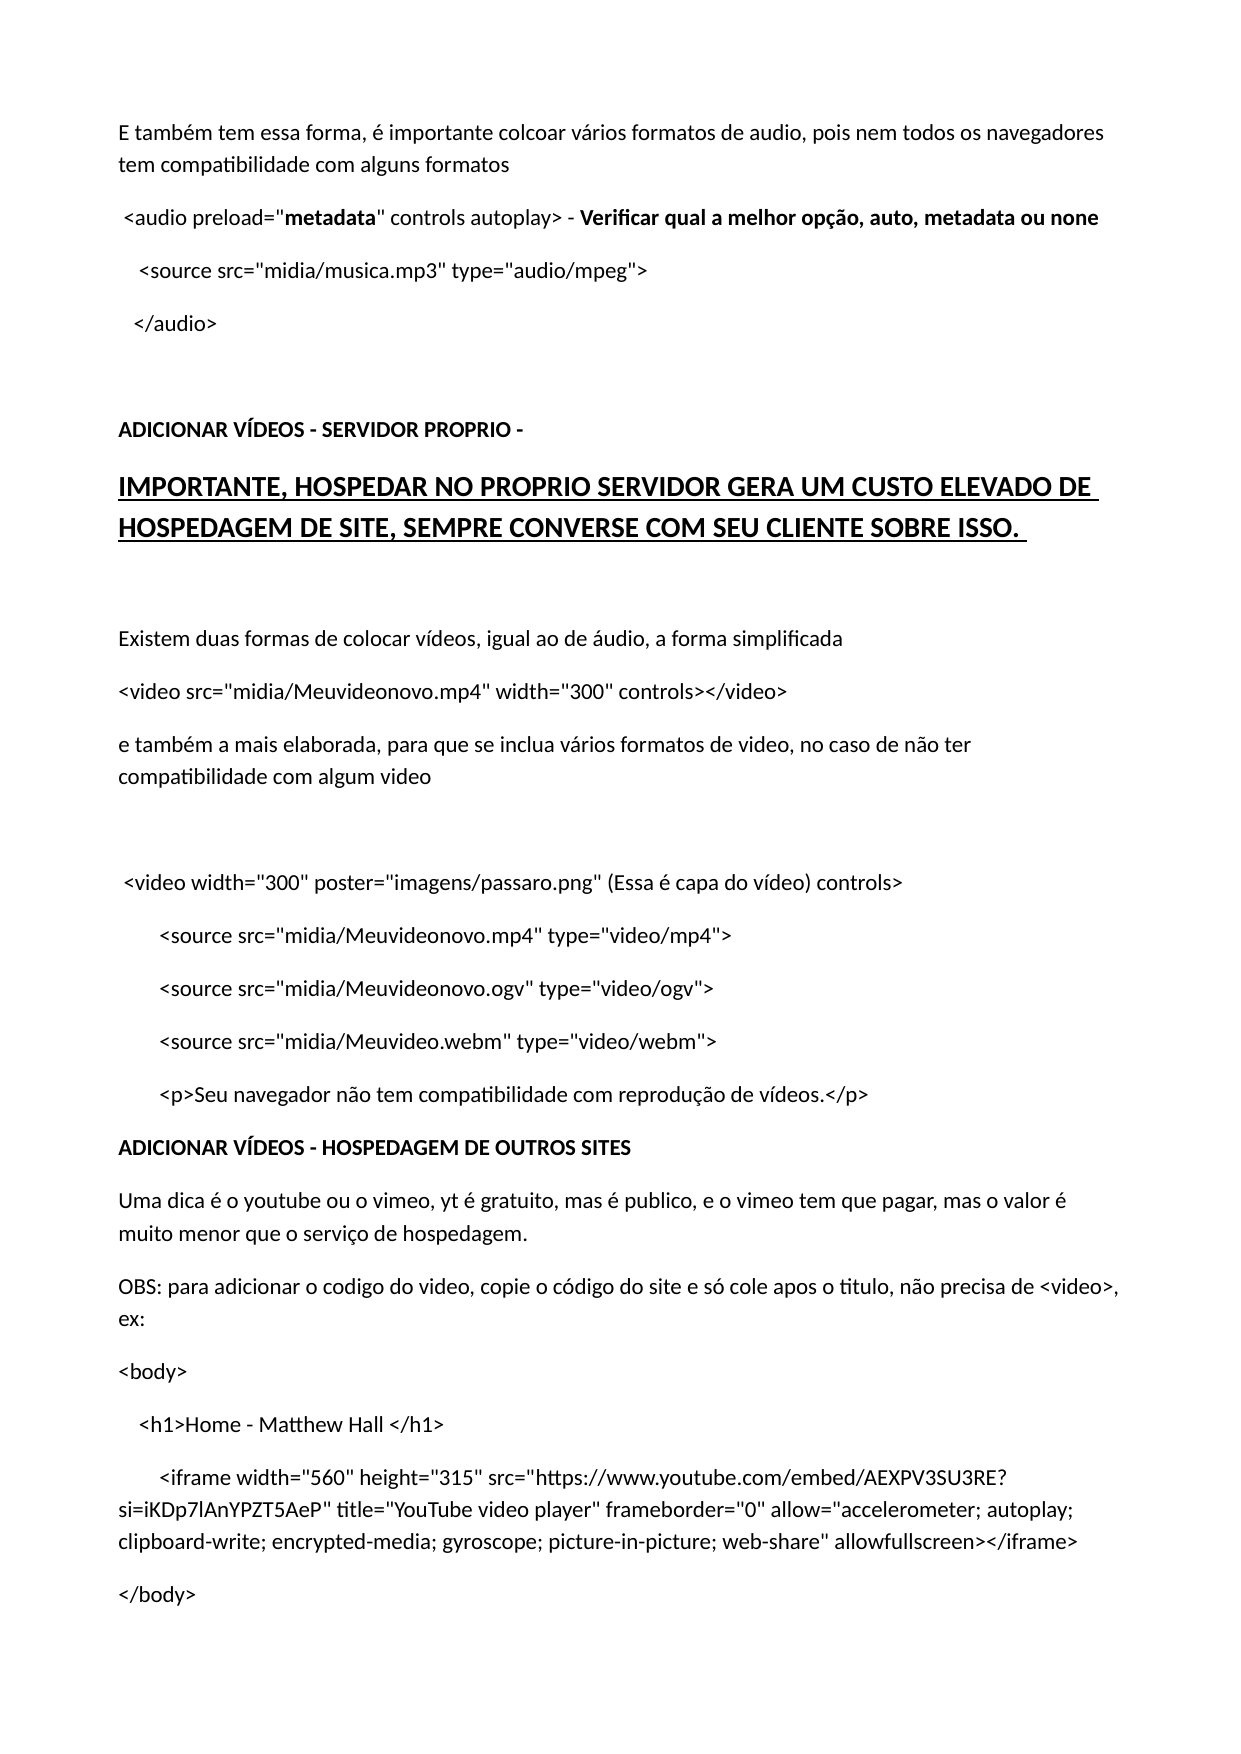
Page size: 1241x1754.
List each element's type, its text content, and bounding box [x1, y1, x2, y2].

text <source src="midia/Meuvideonovo.ogv" type="video/ogv"> [118, 974, 1122, 1002]
text <source src="midia/Meuvideonovo.mp4" type="video/mp4"> [118, 921, 1122, 949]
text </body> [118, 1580, 1122, 1608]
text e também a mais elaborada, para que se inclua vários formatos de video, no caso de não ter compatibilidade com algum video [118, 730, 1122, 790]
text <source src="midia/Meuvideo.webm" type="video/webm"> [118, 1027, 1122, 1056]
text IMPORTANTE, HOSPEDAR NO PROPRIO SERVIDOR GERA UM CUSTO ELEVADO DE HOSPEDAGEM DE SITE, SEMPRE CONVERSE COM SEU CLIENTE SOBRE ISSO. [118, 468, 1122, 545]
text <iframe width="560" height="315" src="https://www.youtube.com/embed/AEXPV3SU3RE?si=iKDp7lAnYPZT5AeP" title="YouTube video player" frameborder="0" allow="accelerometer; autoplay; clipboard-write; encrypted-media; gyroscope; picture-in-picture; web-share" allowfullscreen></iframe> [118, 1463, 1122, 1555]
text </audio> [118, 309, 1122, 337]
text <video src="midia/Meuvideonovo.mp4" width="300" controls></video> [118, 677, 1122, 705]
text OBS: para adicionar o codigo do video, copie o código do site e só cole apos o titulo, não precisa de <video>, ex: [118, 1272, 1122, 1332]
text Existem duas formas de colocar vídeos, igual ao de áudio, a forma simplificada [118, 624, 1122, 652]
text <h1>Home - Matthew Hall </h1> [118, 1410, 1122, 1438]
text <body> [118, 1357, 1122, 1385]
text <video width="300" poster="imagens/passaro.png" (Essa é capa do vídeo) controls> [118, 868, 1122, 896]
text <source src="midia/musica.mp3" type="audio/mpeg"> [118, 256, 1122, 284]
text <audio preload="metadata" controls autoplay> - Verificar qual a melhor opção, auto, metadata ou none [118, 203, 1122, 231]
text Uma dica é o youtube ou o vimeo, yt é gratuito, mas é publico, e o vimeo tem que pagar, mas o valor é muito menor que o serviço de hospedagem. [118, 1187, 1122, 1247]
text ADICIONAR VÍDEOS - SERVIDOR PROPRIO - [118, 415, 1122, 443]
text ADICIONAR VÍDEOS - HOSPEDAGEM DE OUTROS SITES [118, 1133, 1122, 1162]
text E também tem essa forma, é importante colcoar vários formatos de audio, pois nem todos os navegadores tem compatibilidade com alguns formatos [118, 118, 1122, 178]
text <p>Seu navegador não tem compatibilidade com reprodução de vídeos.</p> [118, 1081, 1122, 1108]
